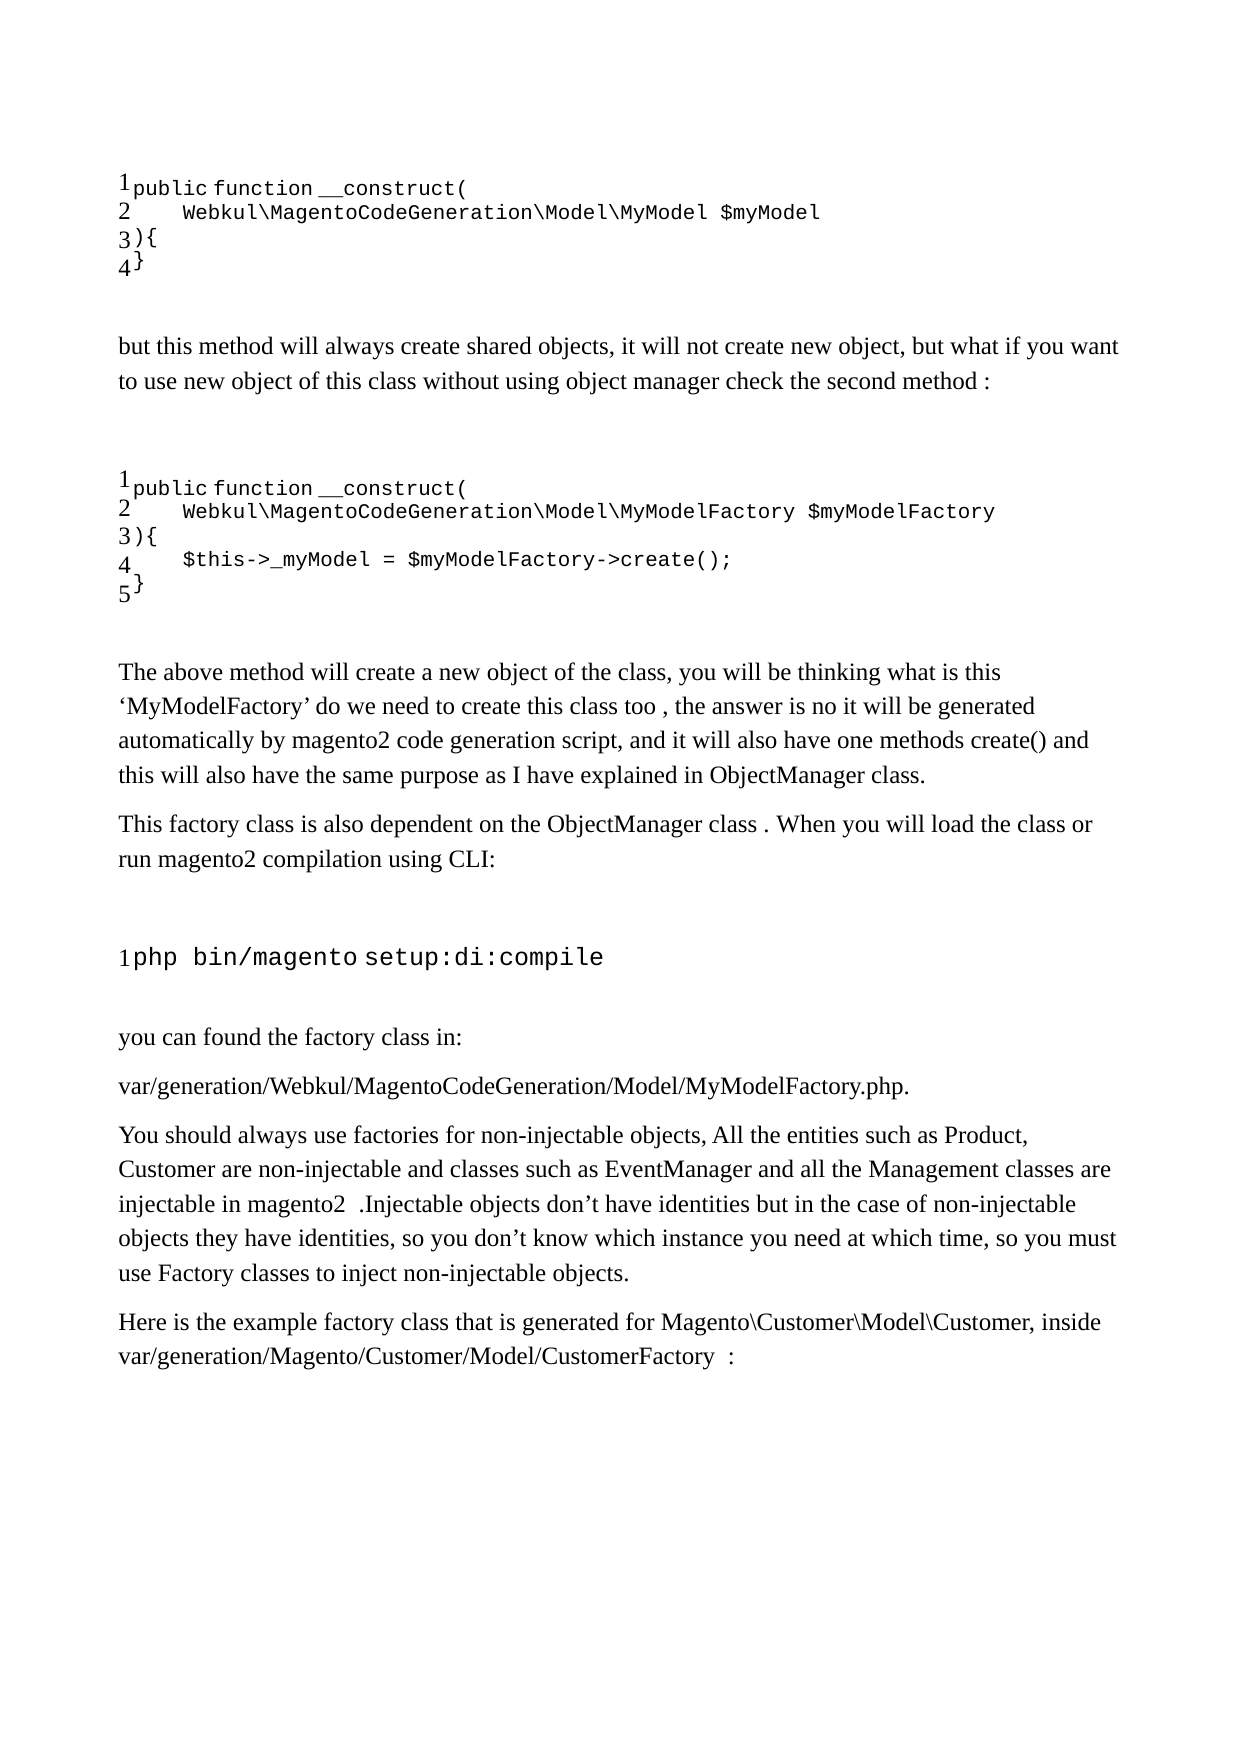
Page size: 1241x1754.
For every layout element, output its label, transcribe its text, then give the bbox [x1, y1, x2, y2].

table_header php bin/magento setup:di:compile [133, 942, 612, 973]
text Here is the example factory class that is generated for Magento\Customer\Model\Customer, inside var/generation/Magento/Customer/Model/CustomerFactory : [118, 1307, 1122, 1370]
table_header public function __construct( Webkul\MagentoCodeGeneration\Model\MyModel $myModel ){ } [133, 167, 968, 282]
table_header 1 2 3 4 [118, 167, 133, 282]
text The above method will create a new object of the class, you will be thinking what is this ‘MyModelFactory’ do we need to create this class too , the answer is no it will be generated automatically by magento2 code generation script, and it will also have one methods create() and this will also have the same purpose as I have explained in ObjectManager class. [118, 657, 1122, 789]
table_header public function __construct( Webkul\MagentoCodeGeneration\Model\MyModelFactory $myModelFactory ){ $this->_myModel = $myModelFactory->create(); } [133, 464, 1122, 608]
text you can found the factory class in: [118, 1022, 1122, 1050]
text var/generation/Webkul/MagentoCodeGeneration/Model/MyModelFactory.php. [118, 1071, 1122, 1099]
text You should always use factories for non-injectable objects, All the entities such as Product, Customer are non-injectable and classes such as EventManager and all the Management classes are injectable in magento2 .Injectable objects don’t have identities but in the case of non-injectable objects they have identities, so you don’t know which instance you need at which time, so you must use Factory classes to inject non-injectable objects. [118, 1120, 1122, 1286]
table_header 1 2 3 4 5 [118, 464, 133, 608]
text but this method will always create shared objects, it will not create new object, but what if you want to use new object of this class without using object manager check the second method : [118, 331, 1122, 394]
text This factory class is also dependent on the ObjectManager class . When you will load the class or run magento2 compilation using CLI: [118, 809, 1122, 872]
table_header 1 [118, 942, 133, 973]
